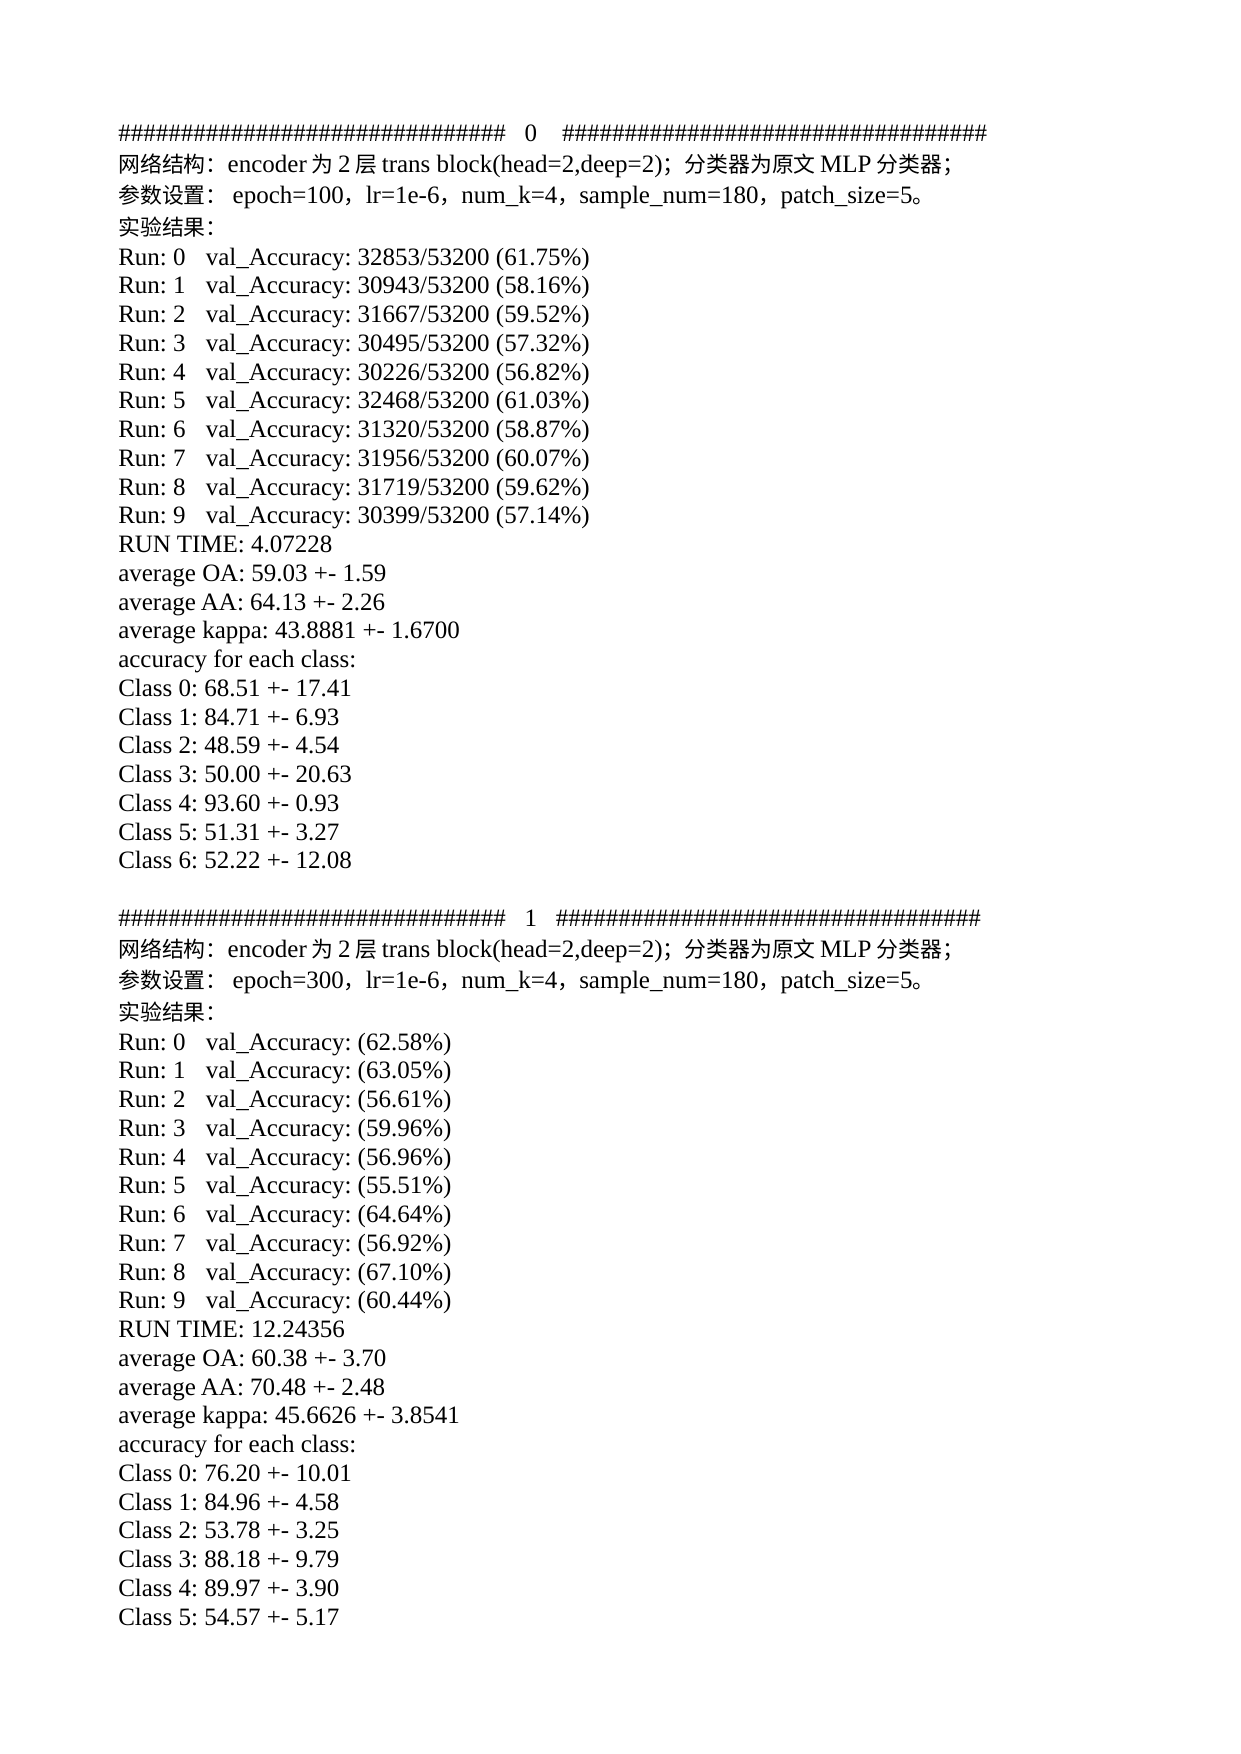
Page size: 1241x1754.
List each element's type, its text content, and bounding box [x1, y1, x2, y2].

text Class 0: 68.51 +- 17.41 [118, 673, 1122, 702]
text Class 1: 84.96 +- 4.58 [118, 1487, 1122, 1516]
text Run: 8 val_Accuracy: (67.10%) [118, 1257, 1122, 1286]
text ############################### 0 ################################## [118, 118, 1122, 147]
text ############################### 1 ################################## [118, 903, 1122, 932]
text accuracy for each class: [118, 644, 1122, 673]
text Class 1: 84.71 +- 6.93 [118, 702, 1122, 731]
text 实验结果： [118, 210, 1122, 242]
text Run: 0 val_Accuracy: 32853/53200 (61.75%) [118, 242, 1122, 271]
text Run: 4 val_Accuracy: 30226/53200 (56.82%) [118, 357, 1122, 386]
text Run: 9 val_Accuracy: 30399/53200 (57.14%) [118, 501, 1122, 529]
text Run: 7 val_Accuracy: 31956/53200 (60.07%) [118, 443, 1122, 472]
text Class 5: 54.57 +- 5.17 [118, 1602, 1122, 1631]
text Run: 9 val_Accuracy: (60.44%) [118, 1286, 1122, 1314]
text Run: 7 val_Accuracy: (56.92%) [118, 1228, 1122, 1257]
text Run: 2 val_Accuracy: 31667/53200 (59.52%) [118, 299, 1122, 328]
text Run: 5 val_Accuracy: 32468/53200 (61.03%) [118, 386, 1122, 414]
text 网络结构：encoder为2层trans block(head=2,deep=2)；分类器为原文MLP分类器； [118, 147, 1122, 178]
text average AA: 70.48 +- 2.48 [118, 1372, 1122, 1401]
text Class 2: 53.78 +- 3.25 [118, 1516, 1122, 1544]
text Class 0: 76.20 +- 10.01 [118, 1458, 1122, 1487]
text RUN TIME: 12.24356 [118, 1314, 1122, 1343]
text average OA: 60.38 +- 3.70 [118, 1343, 1122, 1372]
text Run: 4 val_Accuracy: (56.96%) [118, 1142, 1122, 1171]
text Run: 0 val_Accuracy: (62.58%) [118, 1027, 1122, 1056]
text Class 3: 88.18 +- 9.79 [118, 1544, 1122, 1573]
text Run: 6 val_Accuracy: 31320/53200 (58.87%) [118, 414, 1122, 443]
text Run: 6 val_Accuracy: (64.64%) [118, 1199, 1122, 1228]
text 参数设置： epoch=100，lr=1e-6，num_k=4，sample_num=180，patch_size=5。 [118, 178, 1122, 210]
text Run: 3 val_Accuracy: 30495/53200 (57.32%) [118, 328, 1122, 357]
text Run: 1 val_Accuracy: 30943/53200 (58.16%) [118, 271, 1122, 299]
text Run: 2 val_Accuracy: (56.61%) [118, 1084, 1122, 1113]
text RUN TIME: 4.07228 [118, 529, 1122, 558]
text Class 3: 50.00 +- 20.63 [118, 759, 1122, 788]
text Class 2: 48.59 +- 4.54 [118, 731, 1122, 759]
text Class 4: 93.60 +- 0.93 [118, 788, 1122, 817]
text Run: 5 val_Accuracy: (55.51%) [118, 1171, 1122, 1199]
text Class 6: 52.22 +- 12.08 [118, 846, 1122, 874]
text 实验结果： [118, 995, 1122, 1027]
text accuracy for each class: [118, 1429, 1122, 1458]
text Run: 8 val_Accuracy: 31719/53200 (59.62%) [118, 472, 1122, 501]
text 网络结构：encoder为2层trans block(head=2,deep=2)；分类器为原文MLP分类器； [118, 932, 1122, 963]
text Run: 1 val_Accuracy: (63.05%) [118, 1056, 1122, 1084]
text Class 5: 51.31 +- 3.27 [118, 817, 1122, 846]
text Class 4: 89.97 +- 3.90 [118, 1573, 1122, 1602]
text average kappa: 45.6626 +- 3.8541 [118, 1401, 1122, 1429]
text average kappa: 43.8881 +- 1.6700 [118, 616, 1122, 644]
text average AA: 64.13 +- 2.26 [118, 587, 1122, 616]
text 参数设置： epoch=300，lr=1e-6，num_k=4，sample_num=180，patch_size=5。 [118, 963, 1122, 995]
text average OA: 59.03 +- 1.59 [118, 558, 1122, 587]
text Run: 3 val_Accuracy: (59.96%) [118, 1113, 1122, 1142]
